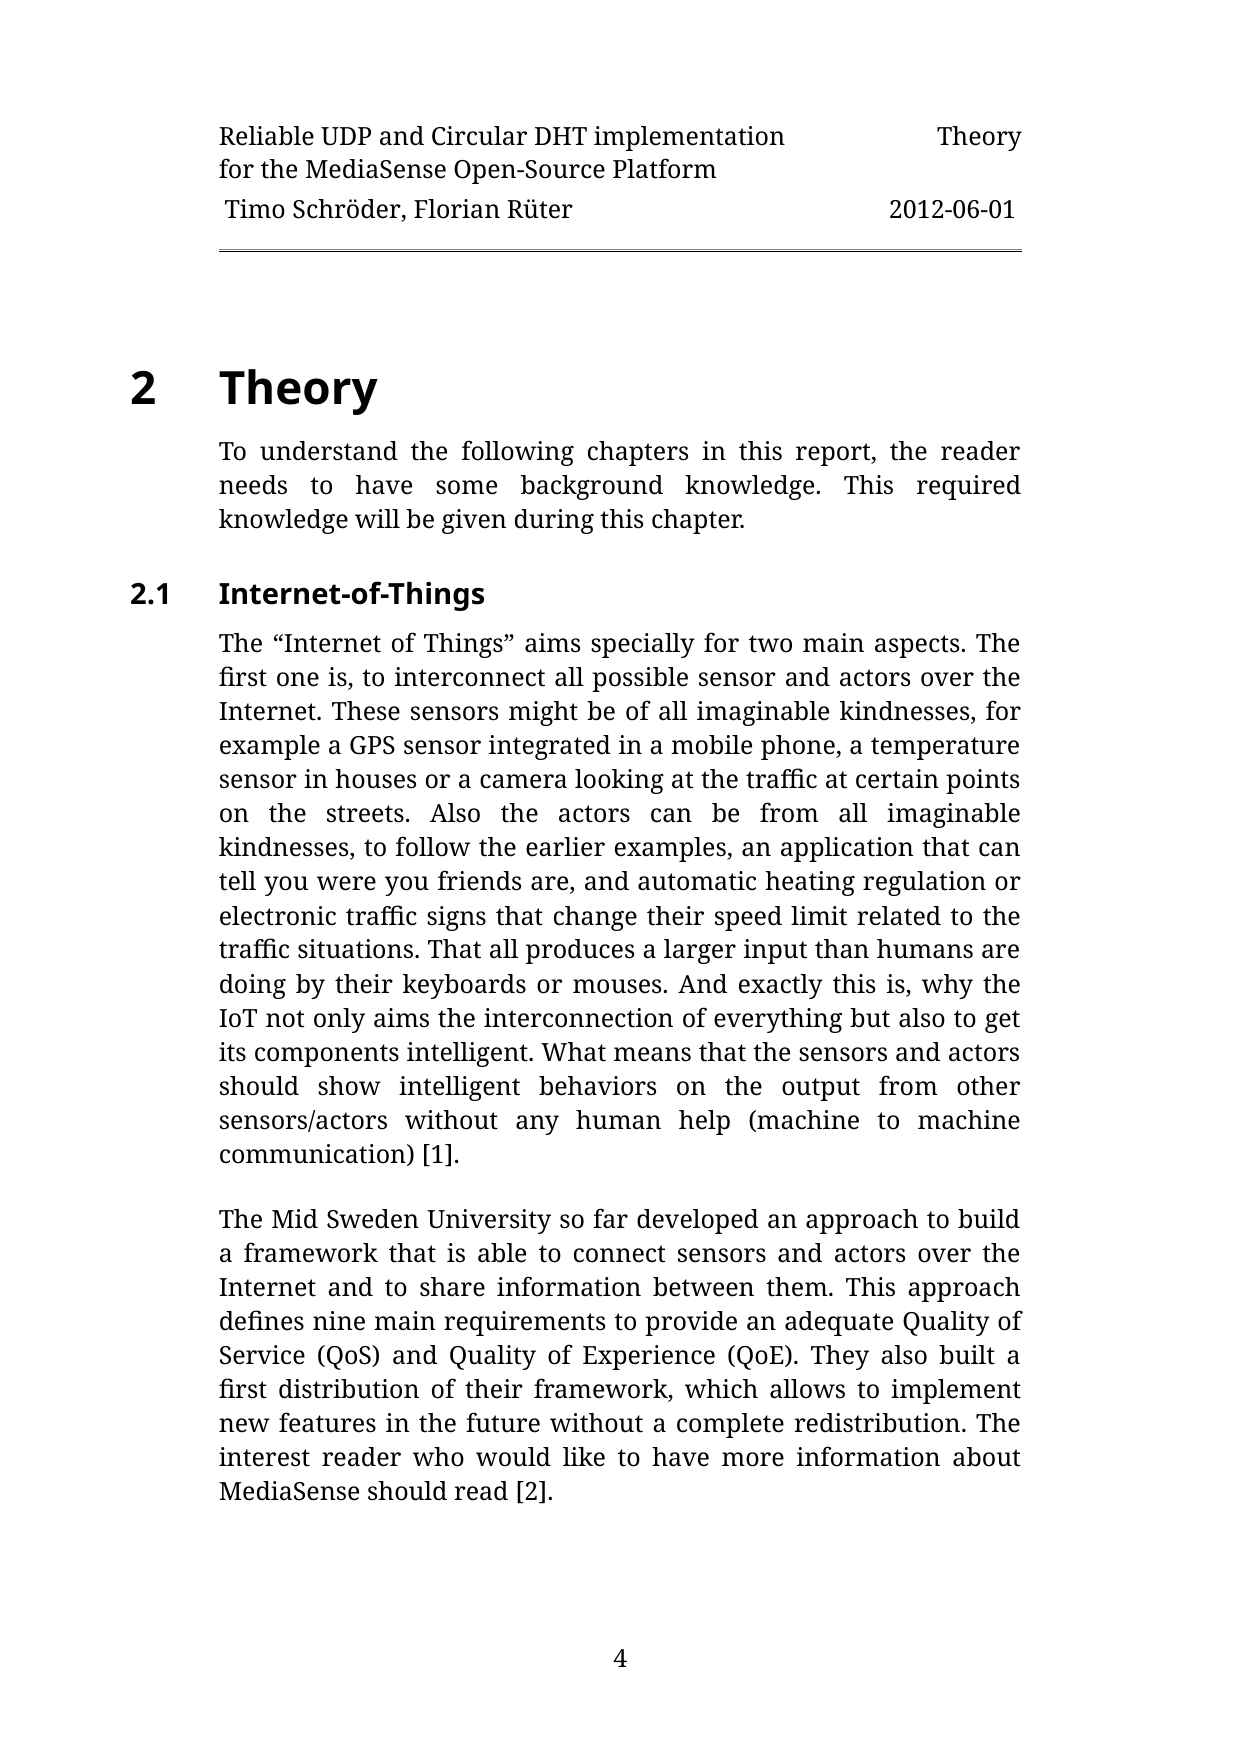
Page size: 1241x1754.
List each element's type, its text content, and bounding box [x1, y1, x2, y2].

text The Mid Sweden University so far developed an approach to build a framework that is able to connect sensors and actors over the Internet and to share information between them. This approach defines nine main requirements to provide an adequate Quality of Service (QoS) and Quality of Experience (QoE). They also built a first distribution of their framework, which allows to implement new features in the future without a complete redistribution. The interest reader who would like to have more information about MediaSense should read [2]. [218, 1201, 1022, 1508]
subtitle Theory [130, 356, 1022, 418]
text The “Internet of Things” aims specially for two main aspects. The first one is, to interconnect all possible sensor and actors over the Internet. These sensors might be of all imaginable kindnesses, for example a GPS sensor integrated in a mobile phone, a temperature sensor in houses or a camera looking at the traffic at certain points on the streets. Also the actors can be from all imaginable kindnesses, to follow the earlier examples, an application that can tell you were you friends are, and automatic heating regulation or electronic traffic signs that change their speed limit related to the traffic situations. That all produces a larger input than humans are doing by their keyboards or mouses. And exactly this is, why the IoT not only aims the interconnection of everything but also to get its components intelligent. What means that the sensors and actors should show intelligent behaviors on the output from other sensors/actors without any human help (machine to machine communication) [1]. [218, 626, 1022, 1171]
subtitle Internet-of-Things [130, 573, 1022, 613]
text To understand the following chapters in this report, the reader needs to have some background knowledge. This required knowledge will be given during this chapter. [218, 433, 1022, 536]
